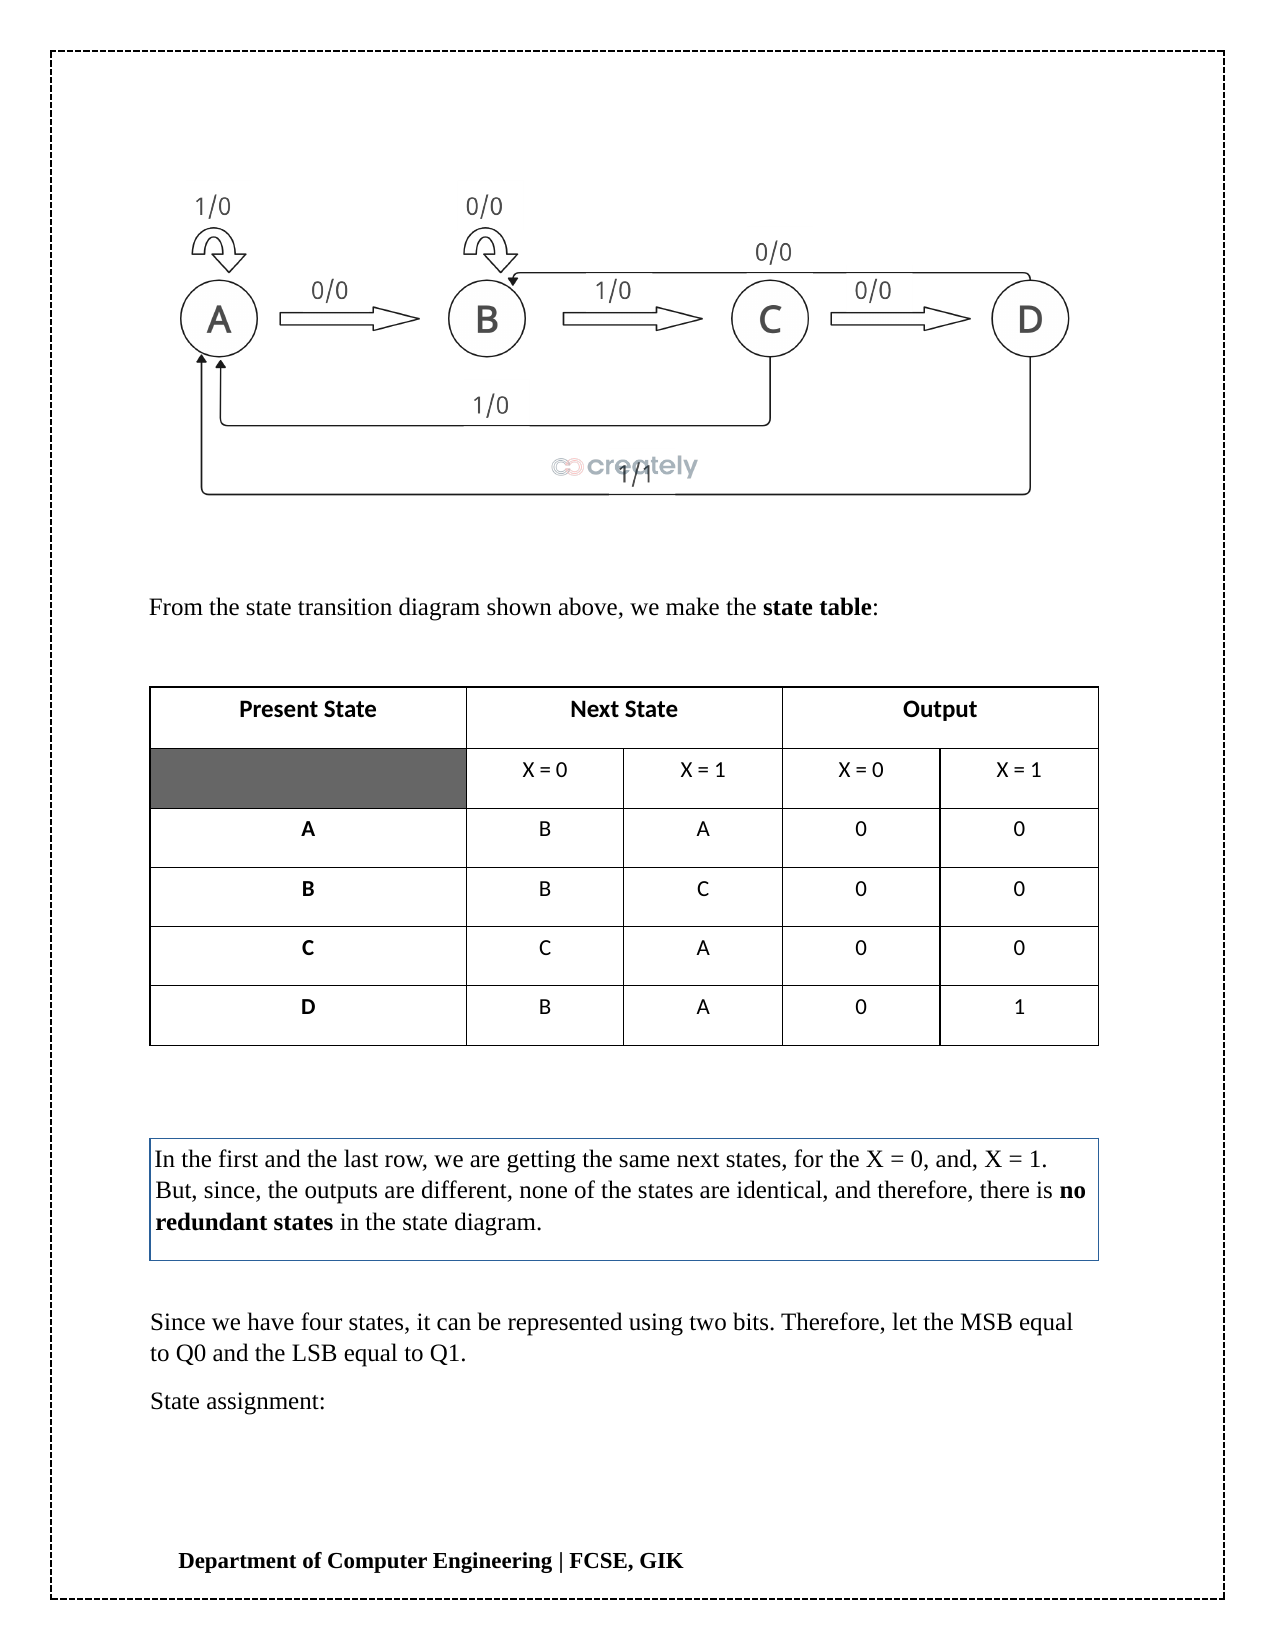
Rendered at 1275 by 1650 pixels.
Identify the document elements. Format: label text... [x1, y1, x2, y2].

table_cell 1 [941, 986, 1098, 1045]
table_cell B [467, 868, 623, 926]
table_cell [151, 749, 466, 808]
table_cell 0 [783, 986, 939, 1045]
table_cell 0 [941, 809, 1098, 867]
table_cell 0 [941, 927, 1098, 985]
table_header Next State [467, 688, 782, 748]
table_cell 0 [783, 809, 939, 867]
text State assignment: [150, 1386, 1098, 1414]
text Since we have four states, it can be represented using two bits. Therefore, let the MSB equal to Q0 and the LSB equal to Q1. [150, 1307, 1098, 1367]
table_cell B [467, 986, 623, 1045]
text From the state transition diagram shown above, we make the state table: [148, 592, 1098, 621]
table_cell C [467, 927, 623, 985]
table_cell A [624, 809, 782, 867]
table_cell C [624, 868, 782, 926]
table_cell A [151, 809, 466, 867]
table_cell X = 1 [624, 749, 782, 808]
table_cell B [151, 868, 466, 926]
table_header In the first and the last row, we are getting the same next states, for the X = 0, and, X = 1. But, since, the outputs are different, none of the states are identical, and therefore, there is no redundant states in the state diagram. [151, 1139, 1098, 1259]
table_cell 0 [941, 868, 1098, 926]
table_cell 0 [783, 927, 939, 985]
table_cell C [151, 927, 466, 985]
table_cell X = 0 [467, 749, 623, 808]
table_cell B [467, 809, 623, 867]
table_cell A [624, 927, 782, 985]
table_cell 0 [783, 868, 939, 926]
picture [150, 150, 1099, 528]
table_header Present State [151, 688, 466, 748]
table_cell X = 1 [941, 749, 1098, 808]
table_cell D [151, 986, 466, 1045]
table_cell A [624, 986, 782, 1045]
table_cell X = 0 [783, 749, 939, 808]
table_header Output [783, 688, 1098, 748]
